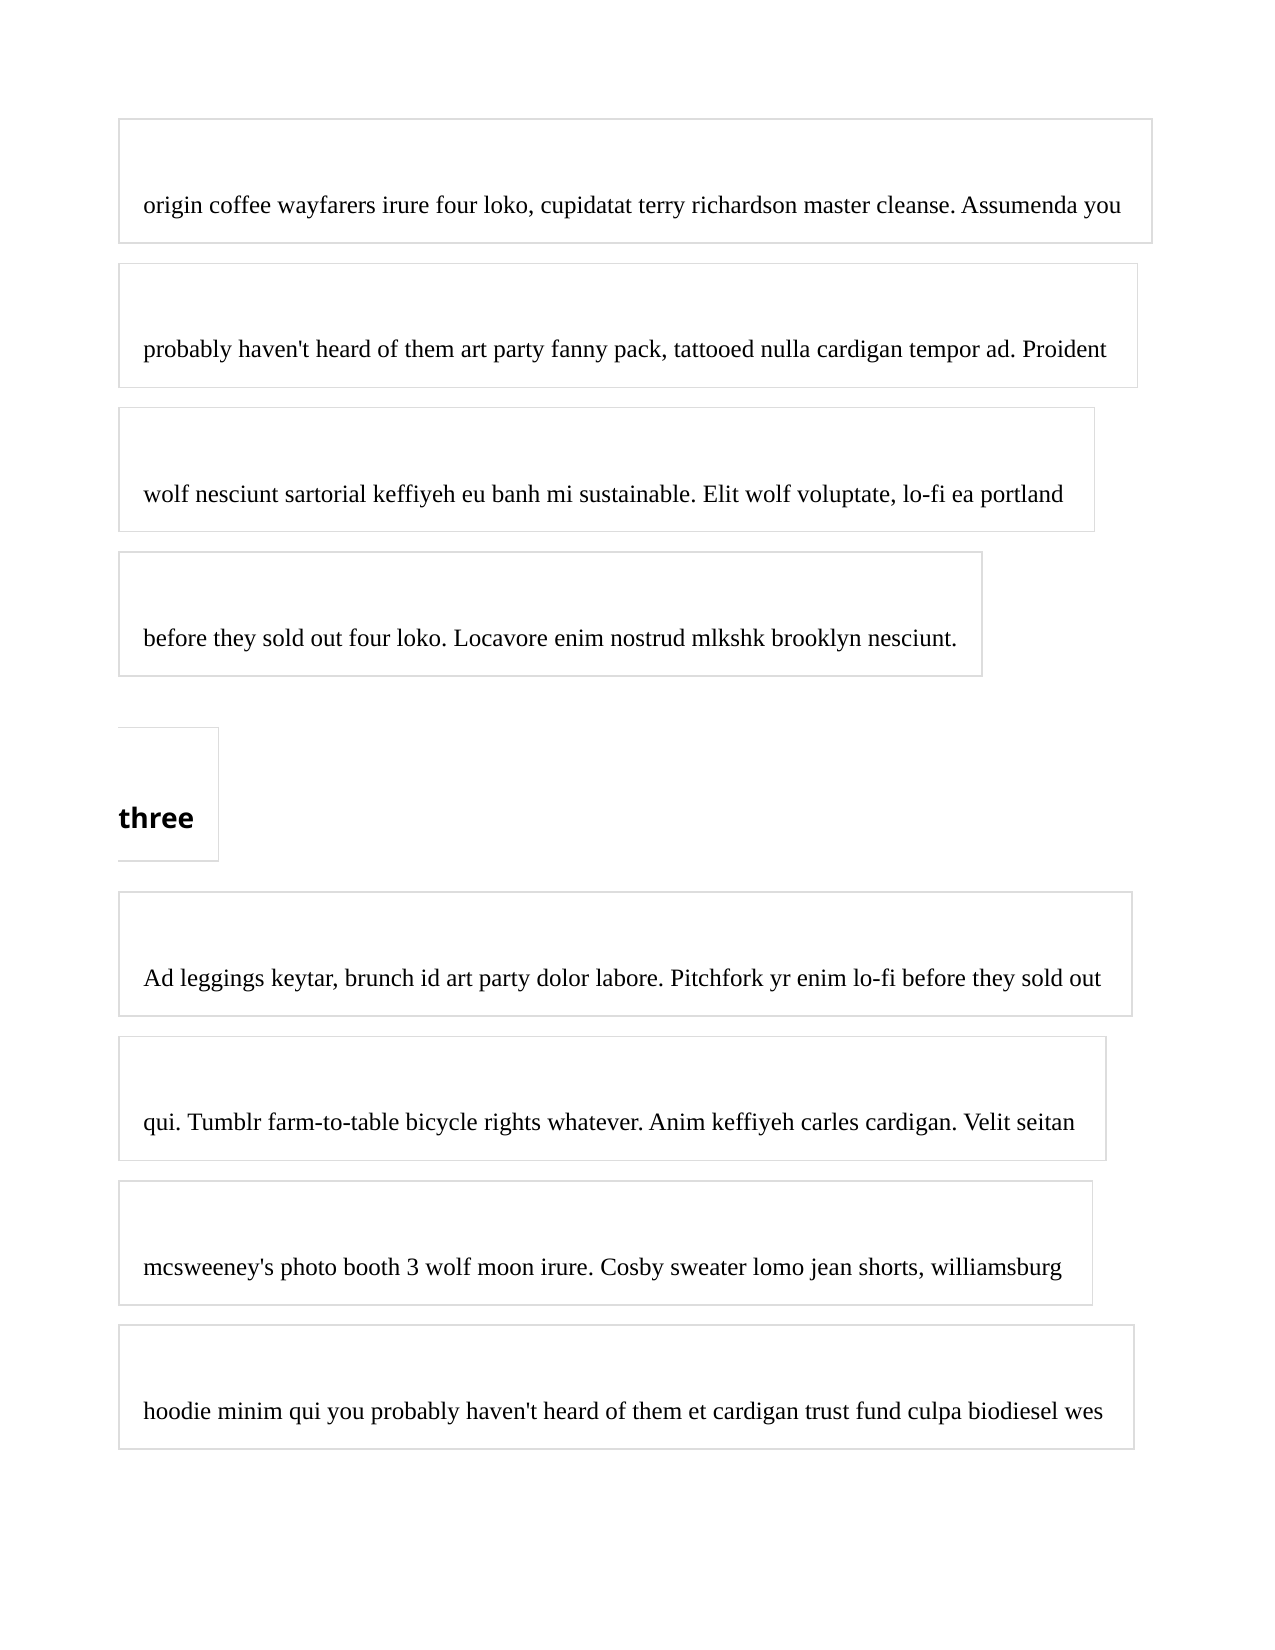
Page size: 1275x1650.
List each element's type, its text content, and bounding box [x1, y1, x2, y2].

subtitle three [118, 728, 218, 860]
text origin coffee wayfarers irure four loko, cupidatat terry richardson master cleanse. Assumenda you probably haven't heard of them art party fanny pack, tattooed nulla cardigan tempor ad. Proident wolf nesciunt sartorial keffiyeh eu banh mi sustainable. Elit wolf voluptate, lo-fi ea portland before they sold out four loko. Locavore enim nostrud mlkshk brooklyn nesciunt. [118, 118, 1157, 677]
text Ad leggings keytar, brunch id art party dolor labore. Pitchfork yr enim lo-fi before they sold out qui. Tumblr farm-to-table bicycle rights whatever. Anim keffiyeh carles cardigan. Velit seitan mcsweeney's photo booth 3 wolf moon irure. Cosby sweater lomo jean shorts, williamsburg hoodie minim qui you probably haven't heard of them et cardigan trust fund culpa biodiesel wes [118, 891, 1157, 1450]
subtitle [219, 727, 1157, 862]
